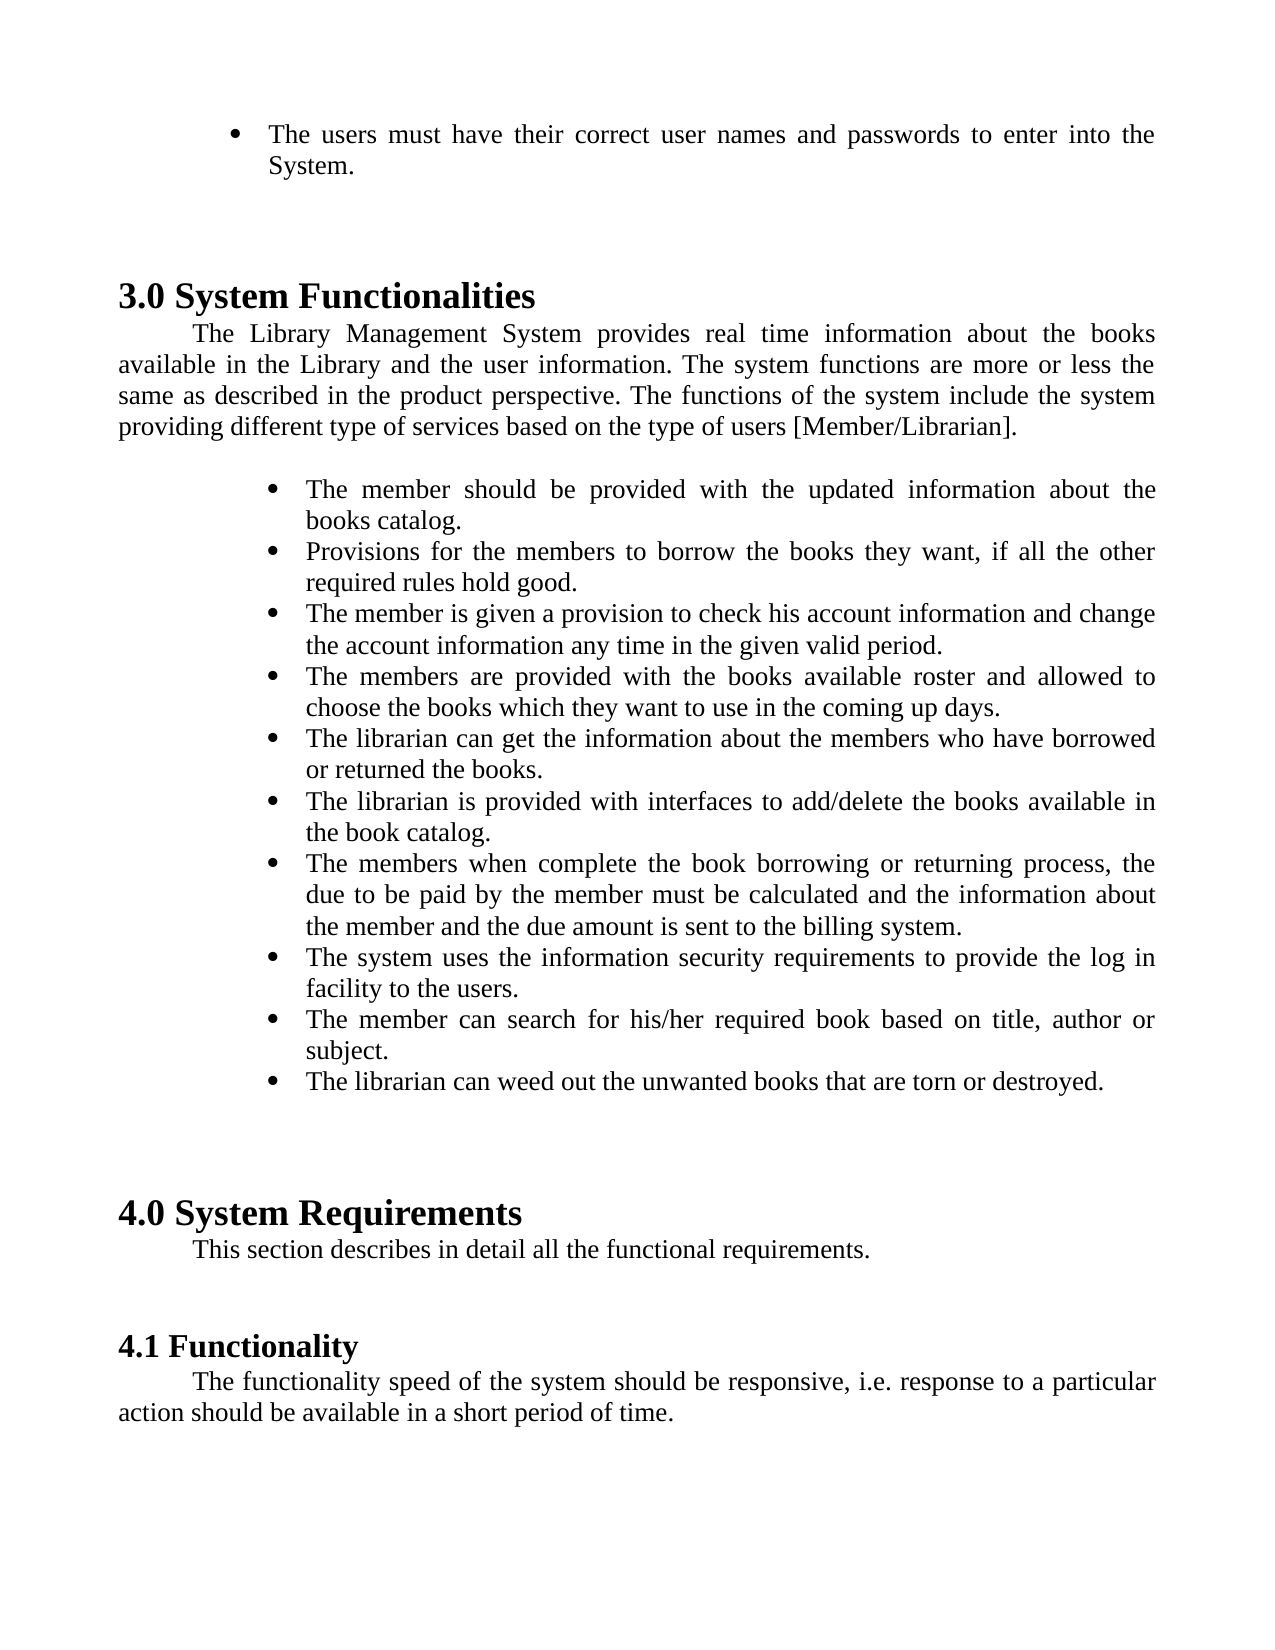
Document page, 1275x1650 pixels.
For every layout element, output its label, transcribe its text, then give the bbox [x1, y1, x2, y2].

text This section describes in detail all the functional requirements. [118, 1233, 1157, 1264]
list The librarian is provided with interfaces to add/delete the books available in the book catalog. [268, 785, 1157, 847]
list The system uses the information security requirements to provide the log in facility to the users. [268, 941, 1157, 1003]
list The librarian can weed out the unwanted books that are torn or destroyed. [268, 1066, 1157, 1097]
text 3.0 System Functionalities [118, 274, 1157, 317]
text 4.0 System Requirements [118, 1190, 1157, 1233]
text 4.1 Functionality [118, 1327, 1157, 1365]
list The members are provided with the books available roster and allowed to choose the books which they want to use in the coming up days. [268, 660, 1157, 722]
list The member can search for his/her required book based on title, author or subject. [268, 1003, 1157, 1066]
list The users must have their correct user names and passwords to enter into the System. [231, 118, 1157, 181]
list The member should be provided with the updated information about the books catalog. [268, 473, 1157, 535]
list The member is given a provision to check his account information and change the account information any time in the given valid period. [268, 598, 1157, 660]
list The librarian can get the information about the members who have borrowed or returned the books. [268, 722, 1157, 785]
list Provisions for the members to borrow the books they want, if all the other required rules hold good. [268, 535, 1157, 598]
list The members when complete the book borrowing or returning process, the due to be paid by the member must be calculated and the information about the member and the due amount is sent to the billing system. [268, 847, 1157, 941]
text The Library Management System provides real time information about the books available in the Library and the user information. The system functions are more or less the same as described in the product perspective. The functions of the system include the system providing different type of services based on the type of users [Member/Librarian]. [118, 317, 1157, 442]
text The functionality speed of the system should be responsive, i.e. response to a particular action should be available in a short period of time. [118, 1365, 1157, 1427]
